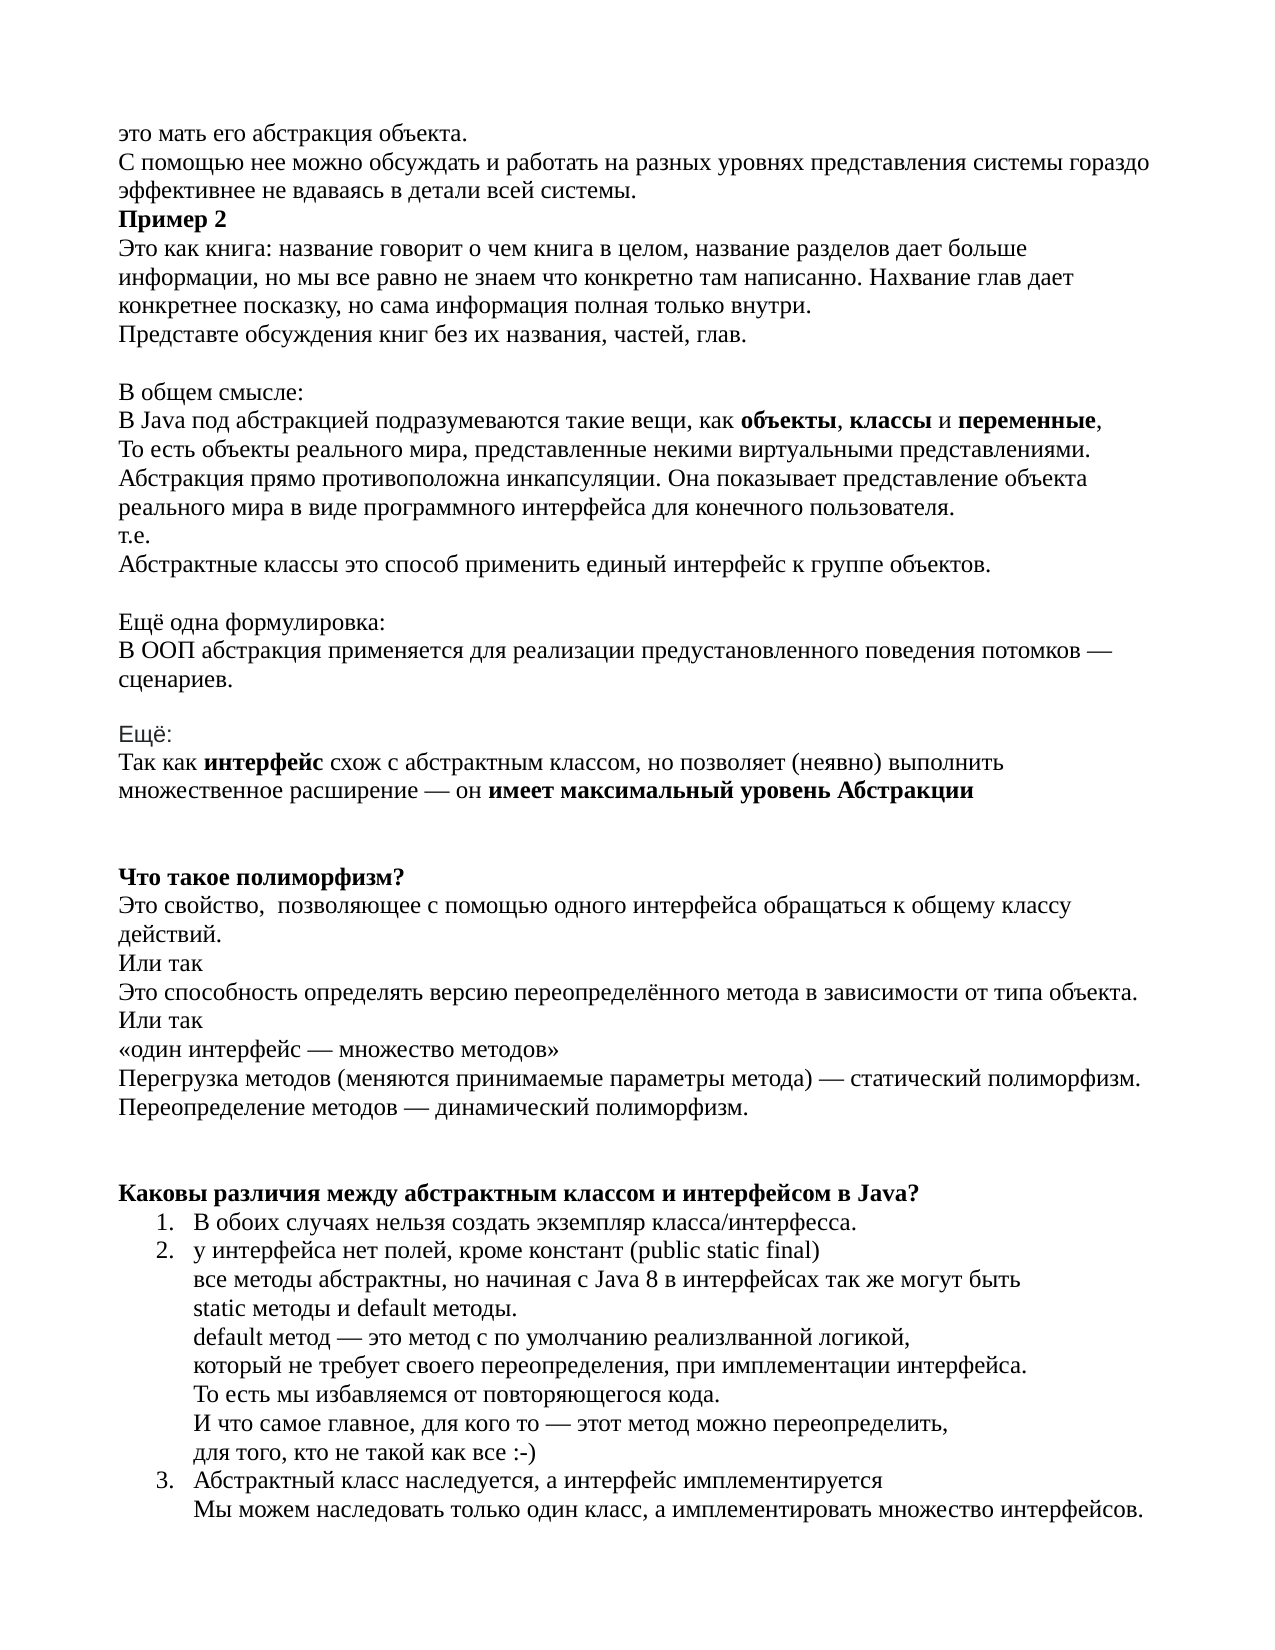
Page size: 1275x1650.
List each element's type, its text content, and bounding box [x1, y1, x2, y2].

list Абстрактный класс наследуется, а интерфейс имплементируется Мы можем наследовать только один класс, а имплементировать множество интерфейсов. [156, 1466, 1157, 1523]
list В обоих случаях нельзя создать экземпляр класса/интерфесса. [156, 1207, 1157, 1236]
text Перегрузка методов (меняются принимаемые параметры метода) — статический полиморфизм. [118, 1063, 1157, 1092]
text Абстрактные классы это способ применить единый интерфейс к группе объектов. [118, 549, 1157, 578]
text Так как интерфейс схож с абстрактным классом, но позволяет (неявно) выполнить множественное расширение — он имеет максимальный уровень Абстракции [118, 747, 1157, 862]
text т.е. [118, 521, 1157, 549]
text В общем смысле: В Java под абстракцией подразумеваются такие вещи, как объекты, классы и переменные, То есть объекты реального мира, представленные некими виртуальными представлениями. Абстракция прямо противоположна инкапсуляции. Она показывает представление объекта реального мира в виде программного интерфейса для конечного пользователя. [118, 377, 1157, 521]
text это мать его абстракция объекта. С помощью нее можно обсуждать и работать на разных уровнях представления системы гораздо эффективнее не вдаваясь в детали всей системы. Пример 2 Это как книга: название говорит о чем книга в целом, название разделов дает больше информации, но мы все равно не знаем что конкретно там написанно. Нахвание глав дает конкретнее посказку, но сама информация полная только внутри. Представте обсуждения книг без их названия, частей, глав. [118, 118, 1157, 377]
text Каковы различия между абстрактным классом и интерфейсом в Java? [118, 1178, 1157, 1207]
text Или так [118, 1006, 1157, 1034]
text Ещё: [118, 720, 1157, 747]
list у интерфейса нет полей, кроме констант (public static final) все методы абстрактны, но начиная с Java 8 в интерфейсах так же могут быть static методы и default методы. default метод — это метод с по умолчанию реализлванной логикой, который не требует своего переопределения, при имплементации интерфейса. То есть мы избавляемся от повторяющегося кода. И что самое главное, для кого то — этот метод можно переопределить, для того, кто не такой как все :-) [156, 1236, 1157, 1466]
text Или так [118, 948, 1157, 977]
text Что такое полиморфизм? [118, 862, 1157, 891]
text Ещё одна формулировка: В ООП абстракция применяется для реализации предустановленного поведения потомков — сценариев. [118, 578, 1157, 693]
text Переопределение методов — динамический полиморфизм. [118, 1092, 1157, 1121]
text Это способность определять версию переопределённого метода в зависимости от типа объекта. [118, 977, 1157, 1006]
text «один интерфейс — множество методов» [118, 1034, 1157, 1063]
text Это свойство, позволяющее с помощью одного интерфейса обращаться к общему классу действий. [118, 891, 1157, 948]
